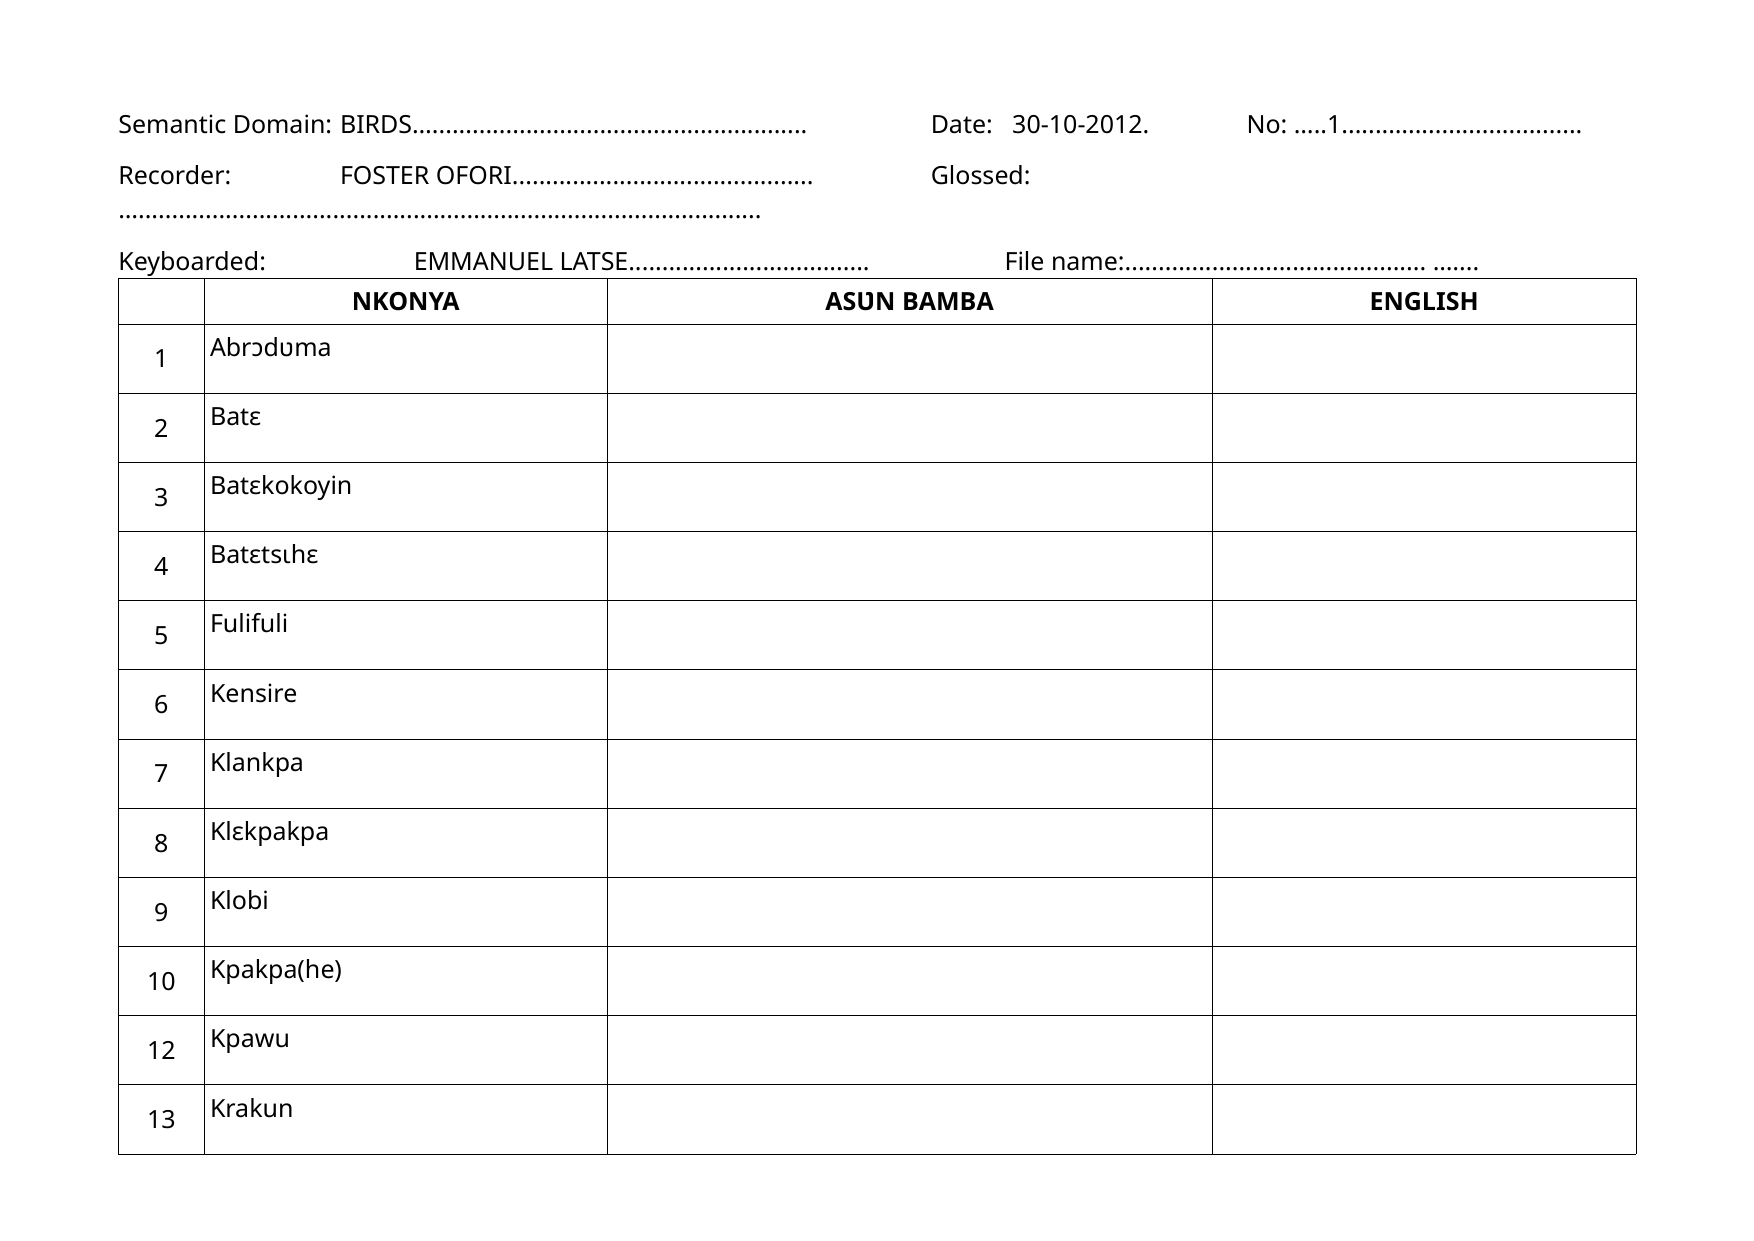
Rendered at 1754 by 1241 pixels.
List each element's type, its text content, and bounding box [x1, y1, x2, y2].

table_cell [1213, 878, 1636, 946]
table_cell 6 [119, 670, 204, 738]
table_cell 8 [119, 809, 204, 877]
table_cell Klobi [205, 878, 607, 946]
table_cell [1213, 532, 1636, 600]
table_cell 1 [119, 325, 204, 393]
text Recorder: FOSTER OFORI............................................. Glossed: …............................................................................................. [118, 158, 1636, 226]
text Keyboarded: EMMANUEL LATSE.................................... File name:............................................. .…... [118, 244, 1636, 278]
table_cell [608, 532, 1212, 600]
table_cell Krakun [205, 1085, 607, 1153]
table_cell Klɛkpakpa [205, 809, 607, 877]
table_cell 12 [119, 1016, 204, 1084]
table_cell [608, 1016, 1212, 1084]
text Semantic Domain: BIRDS…........................................................ Date: 30-10-2012. No: …..1.......….......................... [118, 106, 1636, 140]
table_cell [608, 670, 1212, 738]
table_cell [608, 463, 1212, 531]
table_cell Batɛtsɩhɛ [205, 532, 607, 600]
table_cell [1213, 1085, 1636, 1153]
table_cell [1213, 463, 1636, 531]
table_cell Kensire [205, 670, 607, 738]
table_cell [1213, 809, 1636, 877]
table_cell [608, 325, 1212, 393]
table_cell 2 [119, 394, 204, 462]
table_cell [608, 878, 1212, 946]
table_cell 4 [119, 532, 204, 600]
table_cell [1213, 325, 1636, 393]
table_header [119, 279, 204, 323]
table_cell Klankpa [205, 740, 607, 808]
table_cell Batɛkokoyin [205, 463, 607, 531]
table_cell 7 [119, 740, 204, 808]
table_cell [608, 809, 1212, 877]
table_cell 3 [119, 463, 204, 531]
table_cell [608, 601, 1212, 669]
table_cell [1213, 740, 1636, 808]
table_cell Fulifuli [205, 601, 607, 669]
table_header ASƲN BAMBA [608, 279, 1212, 323]
table_cell [608, 394, 1212, 462]
table_cell Abrɔdʋma [205, 325, 607, 393]
table_cell [608, 947, 1212, 1015]
table_cell 10 [119, 947, 204, 1015]
table_cell [1213, 601, 1636, 669]
table_cell 13 [119, 1085, 204, 1153]
table_cell 9 [119, 878, 204, 946]
table_cell [1213, 1016, 1636, 1084]
table_cell [608, 1085, 1212, 1153]
table_header NKONYA [205, 279, 607, 323]
table_header ENGLISH [1213, 279, 1636, 323]
table_cell [1213, 670, 1636, 738]
table_cell Kpakpa(he) [205, 947, 607, 1015]
table_cell [1213, 947, 1636, 1015]
table_cell [1213, 394, 1636, 462]
table_cell Batɛ [205, 394, 607, 462]
table_cell 5 [119, 601, 204, 669]
table_cell [608, 740, 1212, 808]
table_cell Kpawu [205, 1016, 607, 1084]
